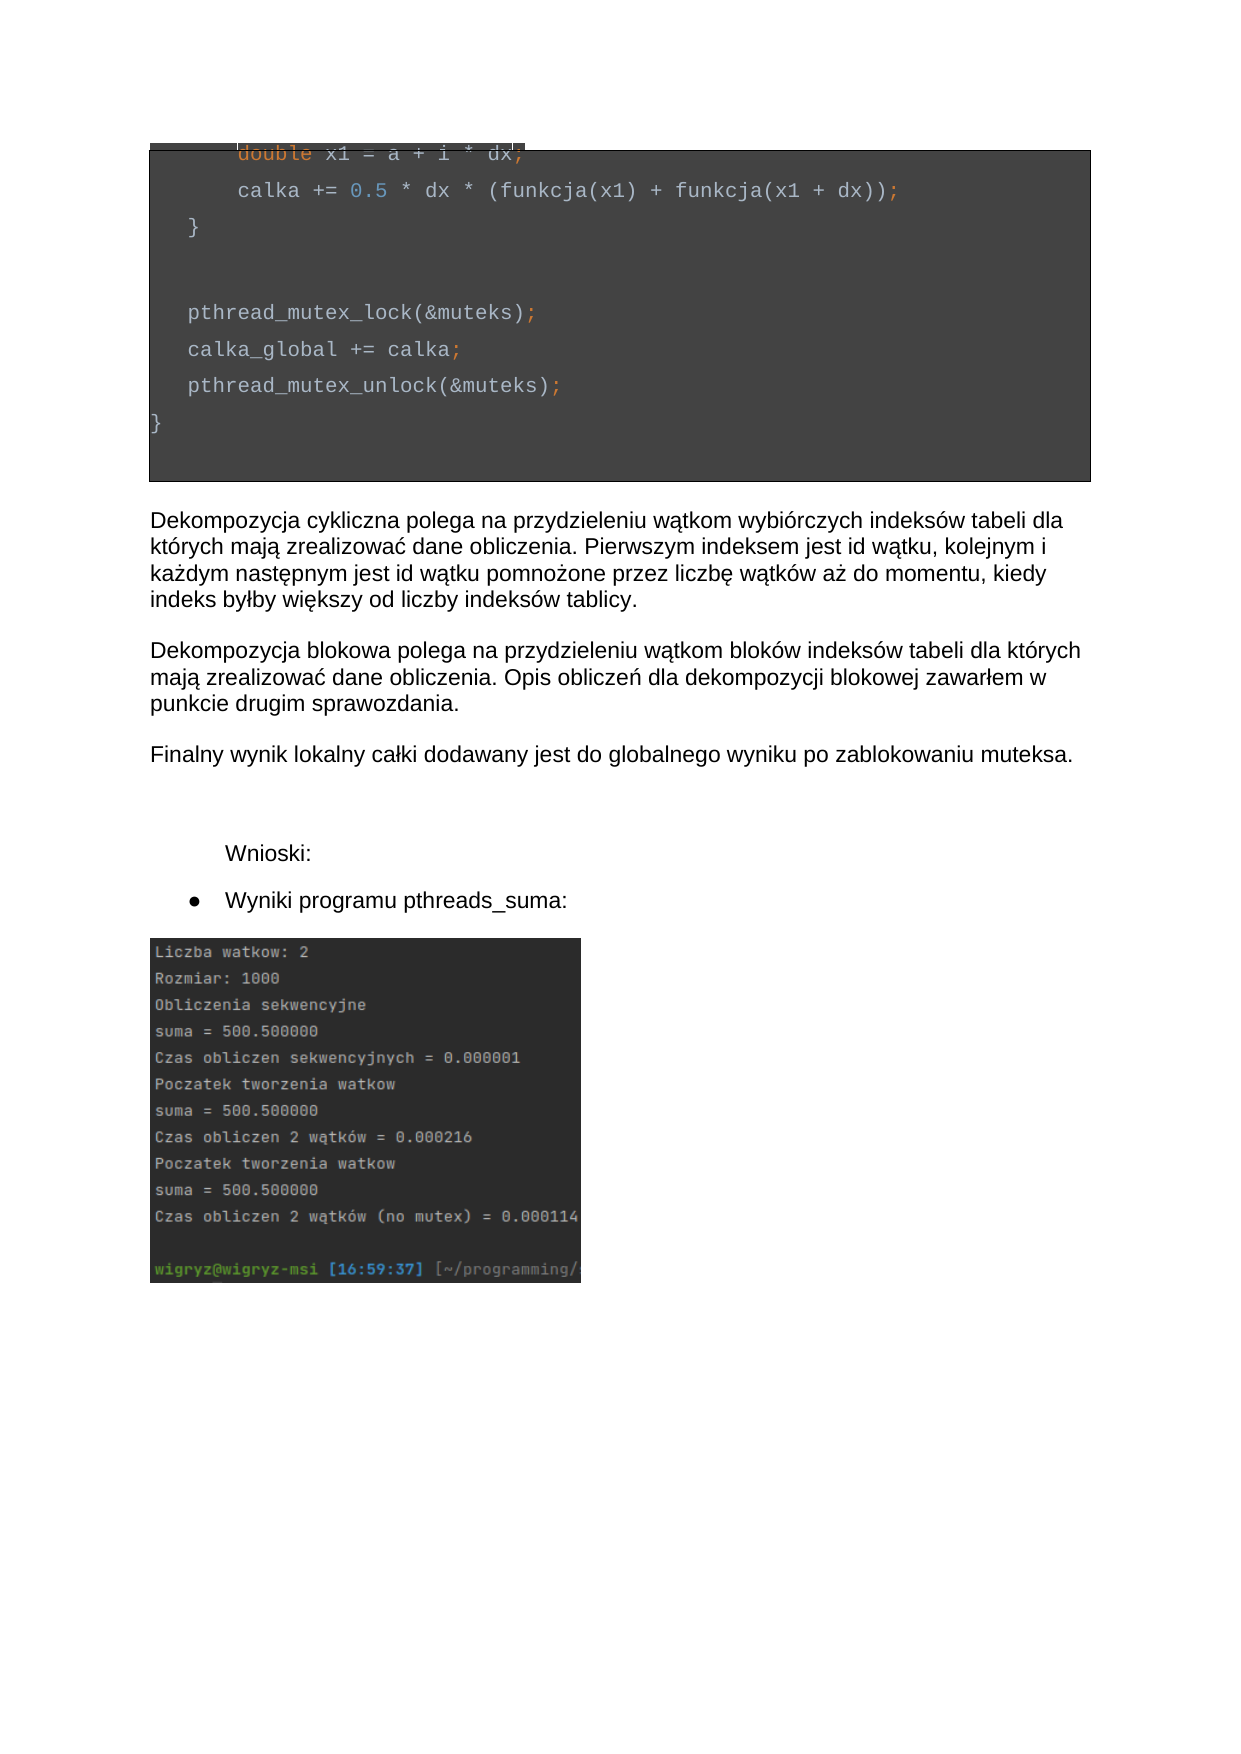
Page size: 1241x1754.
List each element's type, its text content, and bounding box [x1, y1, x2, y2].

text } [150, 419, 1090, 432]
text pthread_mutex_lock(&muteks); [519, 309, 1090, 322]
text Wnioski: [150, 840, 1090, 866]
text calka += 0.5 * dx * (funkcja(x1) + funkcja(x1 + dx)); [882, 187, 1090, 199]
text pthread_mutex_lock(&muteks); [191, 309, 418, 322]
text calka += 0.5 * dx * (funkcja(x1) + funkcja(x1 + dx)); [632, 187, 744, 199]
text pthread_mutex_unlock(&muteks); [544, 382, 1090, 395]
picture [150, 938, 581, 1283]
text Finalny wynik lokalny całki dodawany jest do globalnego wyniku po zablokowaniu muteksa. [150, 741, 1090, 768]
text pthread_mutex_unlock(&muteks); [191, 382, 443, 395]
text calka_global += calka; [272, 346, 1090, 358]
text calka += 0.5 * dx * (funkcja(x1) + funkcja(x1 + dx)); [767, 187, 869, 199]
list Wyniki programu pthreads_suma: [187, 887, 1090, 913]
text double x1 = a + i * dx; [150, 151, 1090, 163]
text Dekompozycja blokowa polega na przydzieleniu wątkom bloków indeksów tabeli dla których mają zrealizować dane obliczenia. Opis obliczeń dla dekompozycji blokowej zawarłem w punkcie drugim sprawozdania. [150, 637, 1090, 716]
text calka += 0.5 * dx * (funkcja(x1) + funkcja(x1 + dx)); [150, 187, 492, 199]
text calka_global += calka; [150, 346, 271, 358]
text pthread_mutex_unlock(&muteks); [442, 382, 544, 395]
text } [150, 223, 1090, 236]
text Dekompozycja cykliczna polega na przydzieleniu wątkom wybiórczych indeksów tabeli dla których mają zrealizować dane obliczenia. Pierwszym indeksem jest id wątku, kolejnym i każdym następnym jest id wątku pomnożone przez liczbę wątków aż do momentu, kiedy indeks byłby większy od liczby indeksów tablicy. [150, 507, 1090, 612]
text pthread_mutex_lock(&muteks); [417, 309, 519, 322]
